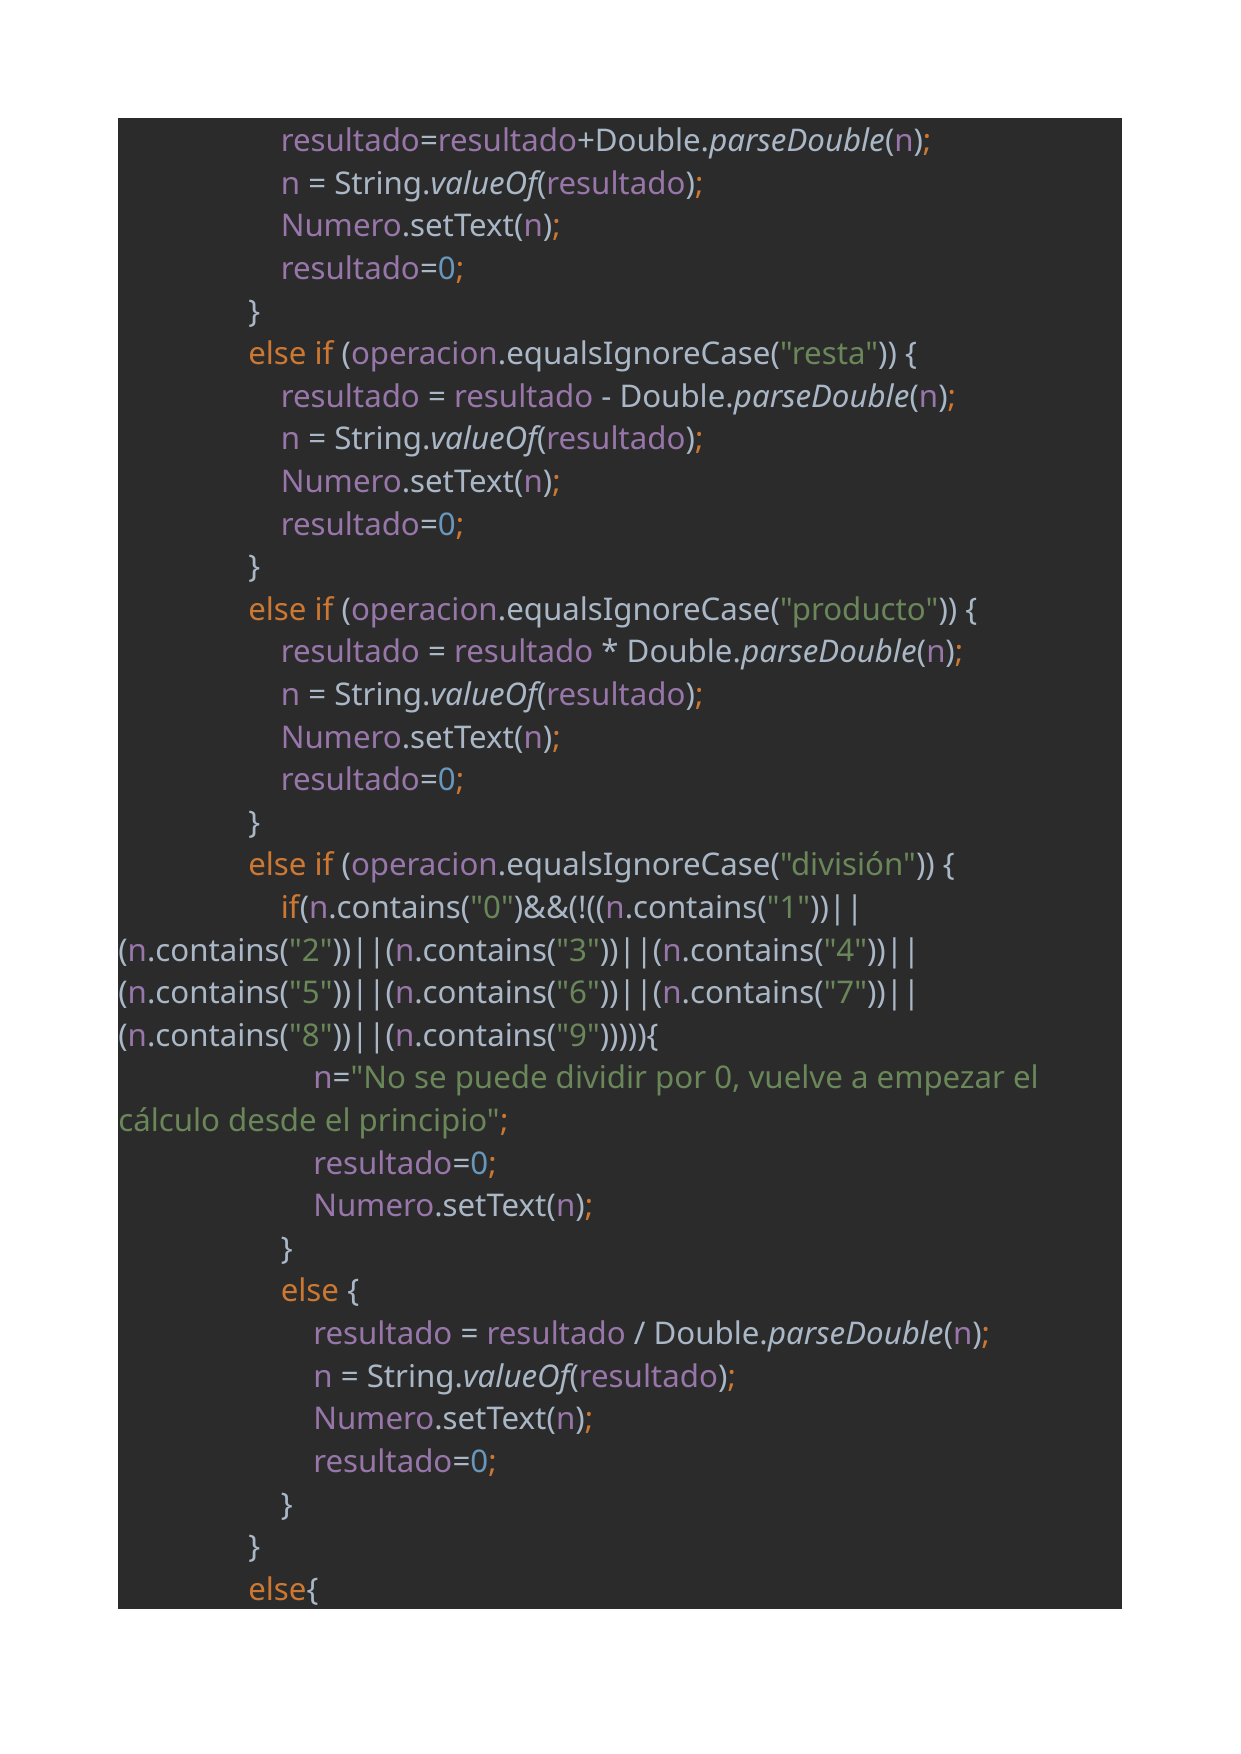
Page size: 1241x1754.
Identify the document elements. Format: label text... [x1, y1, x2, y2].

text resultado=resultado+Double.parseDouble(n); n = String.valueOf(resultado); Numero.setText(n); resultado=0; } else if (operacion.equalsIgnoreCase("resta")) { resultado = resultado - Double.parseDouble(n); n = String.valueOf(resultado); Numero.setText(n); resultado=0; } else if (operacion.equalsIgnoreCase("producto")) { resultado = resultado * Double.parseDouble(n); n = String.valueOf(resultado); Numero.setText(n); resultado=0; } else if (operacion.equalsIgnoreCase("división")) { if(n.contains("0")&&(!((n.contains("1"))||(n.contains("2"))||(n.contains("3"))||(n.contains("4"))||(n.contains("5"))||(n.contains("6"))||(n.contains("7"))||(n.contains("8"))||(n.contains("9"))))){ n="No se puede dividir por 0, vuelve a empezar el cálculo desde el principio"; resultado=0; Numero.setText(n); } else { resultado = resultado / Double.parseDouble(n); n = String.valueOf(resultado); Numero.setText(n); resultado=0; } } else{ [118, 118, 1122, 1609]
